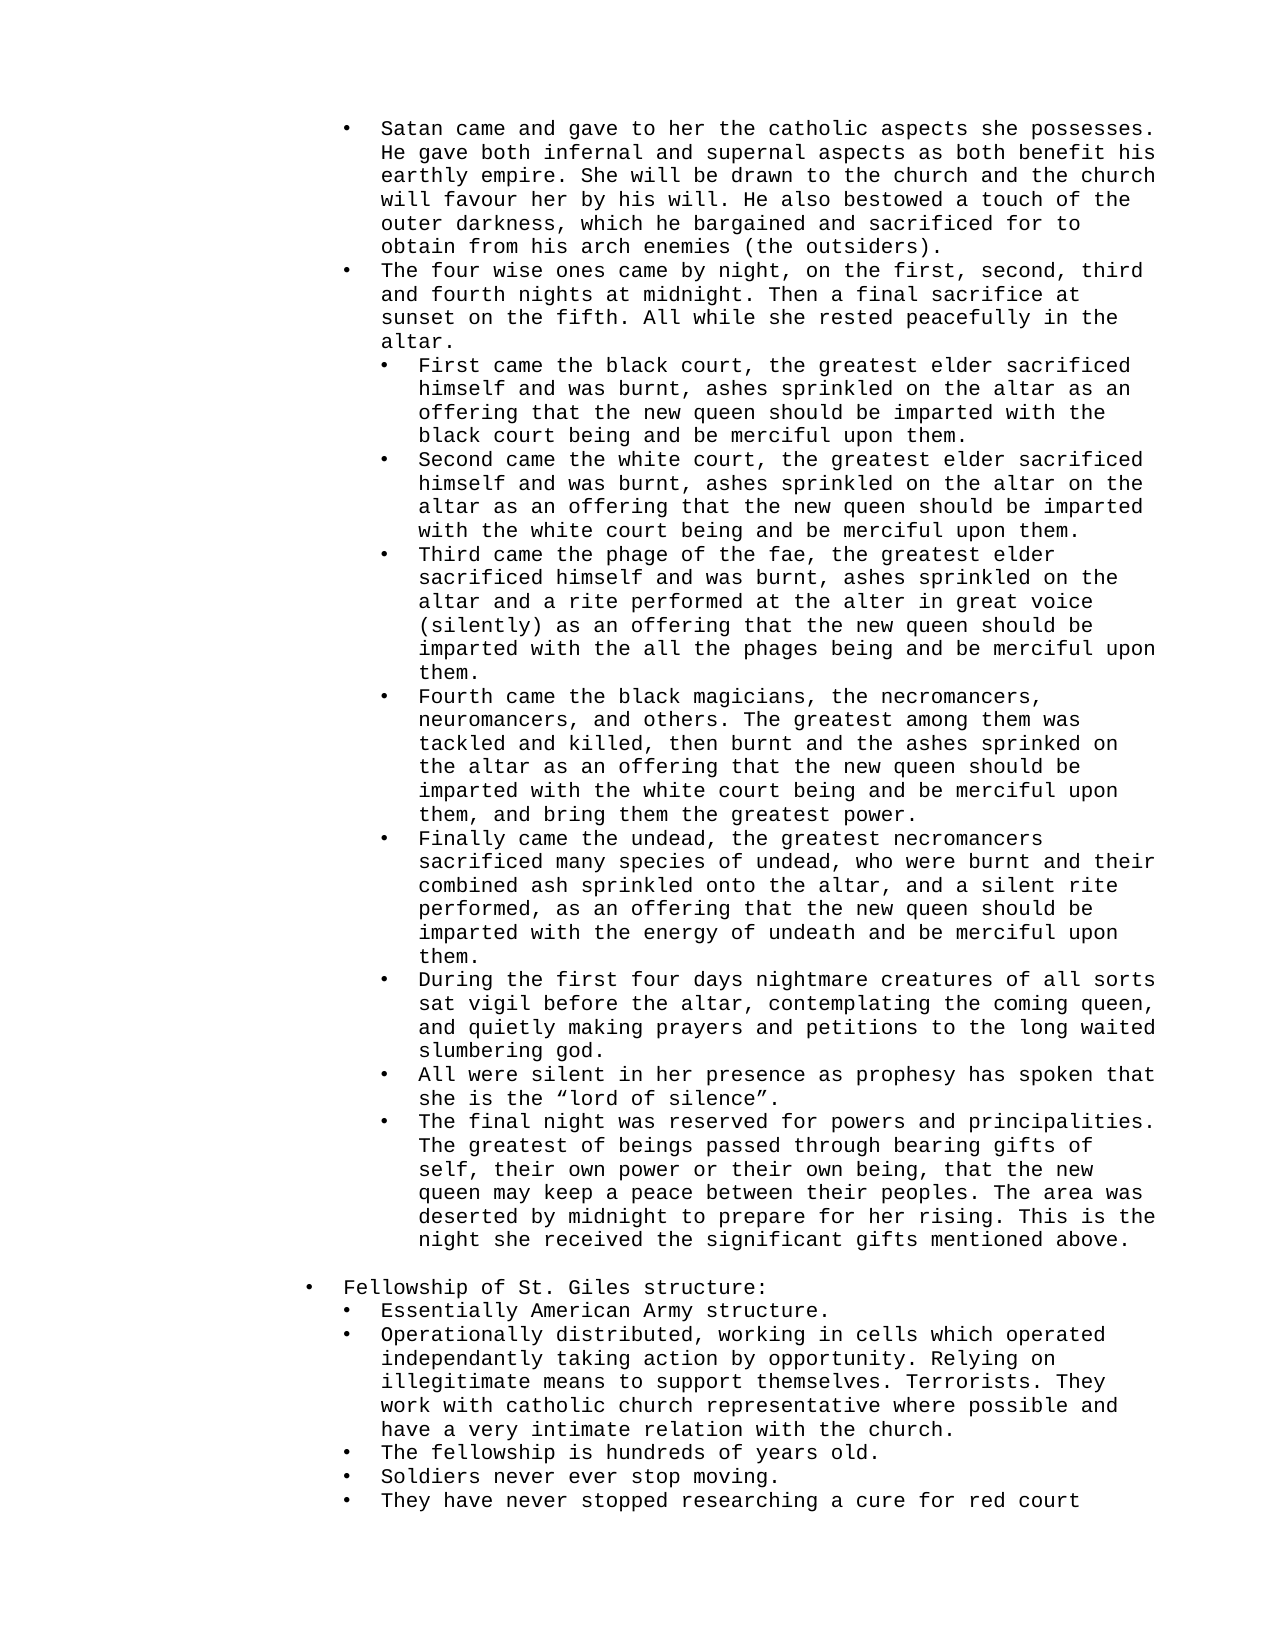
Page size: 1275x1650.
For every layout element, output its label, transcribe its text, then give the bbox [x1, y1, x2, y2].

list They have never stopped researching a cure for red court [343, 1489, 1157, 1513]
list All were silent in her presence as prophesy has spoken that she is the “lord of silence”. [381, 1064, 1157, 1111]
list Finally came the undead, the greatest necromancers sacrificed many species of undead, who were burnt and their combined ash sprinkled onto the altar, and a silent rite performed, as an offering that the new queen should be imparted with the energy of undeath and be merciful upon them. [381, 827, 1157, 969]
list During the first four days nightmare creatures of all sorts sat vigil before the altar, contemplating the coming queen, and quietly making prayers and petitions to the long waited slumbering god. [381, 969, 1157, 1064]
list Satan came and gave to her the catholic aspects she possesses. He gave both infernal and supernal aspects as both benefit his earthly empire. She will be drawn to the church and the church will favour her by his will. He also bestowed a touch of the outer darkness, which he bargained and sacrificed for to obtain from his arch enemies (the outsiders). [343, 118, 1157, 260]
list Essentially American Army structure. [343, 1300, 1157, 1324]
list The fellowship is hundreds of years old. [343, 1442, 1157, 1466]
list First came the black court, the greatest elder sacrificed himself and was burnt, ashes sprinkled on the altar as an offering that the new queen should be imparted with the black court being and be merciful upon them. [381, 354, 1157, 449]
list The final night was reserved for powers and principalities. The greatest of beings passed through bearing gifts of self, their own power or their own being, that the new queen may keep a peace between their peoples. The area was deserted by midnight to prepare for her rising. This is the night she received the significant gifts mentioned above. [381, 1111, 1157, 1253]
list Soldiers never ever stop moving. [343, 1466, 1157, 1489]
list Second came the white court, the greatest elder sacrificed himself and was burnt, ashes sprinkled on the altar on the altar as an offering that the new queen should be imparted with the white court being and be merciful upon them. [381, 449, 1157, 544]
list Third came the phage of the fae, the greatest elder sacrificed himself and was burnt, ashes sprinkled on the altar and a rite performed at the alter in great voice (silently) as an offering that the new queen should be imparted with the all the phages being and be merciful upon them. [381, 544, 1157, 686]
list The four wise ones came by night, on the first, second, third and fourth nights at midnight. Then a final sacrifice at sunset on the fifth. All while she rested peacefully in the altar. [343, 260, 1157, 354]
list Operationally distributed, working in cells which operated independantly taking action by opportunity. Relying on illegitimate means to support themselves. Terrorists. They work with catholic church representative where possible and have a very intimate relation with the church. [343, 1324, 1157, 1442]
list Fellowship of St. Giles structure: [306, 1277, 1157, 1300]
list Fourth came the black magicians, the necromancers, neuromancers, and others. The greatest among them was tackled and killed, then burnt and the ashes sprinked on the altar as an offering that the new queen should be imparted with the white court being and be merciful upon them, and bring them the greatest power. [381, 686, 1157, 827]
